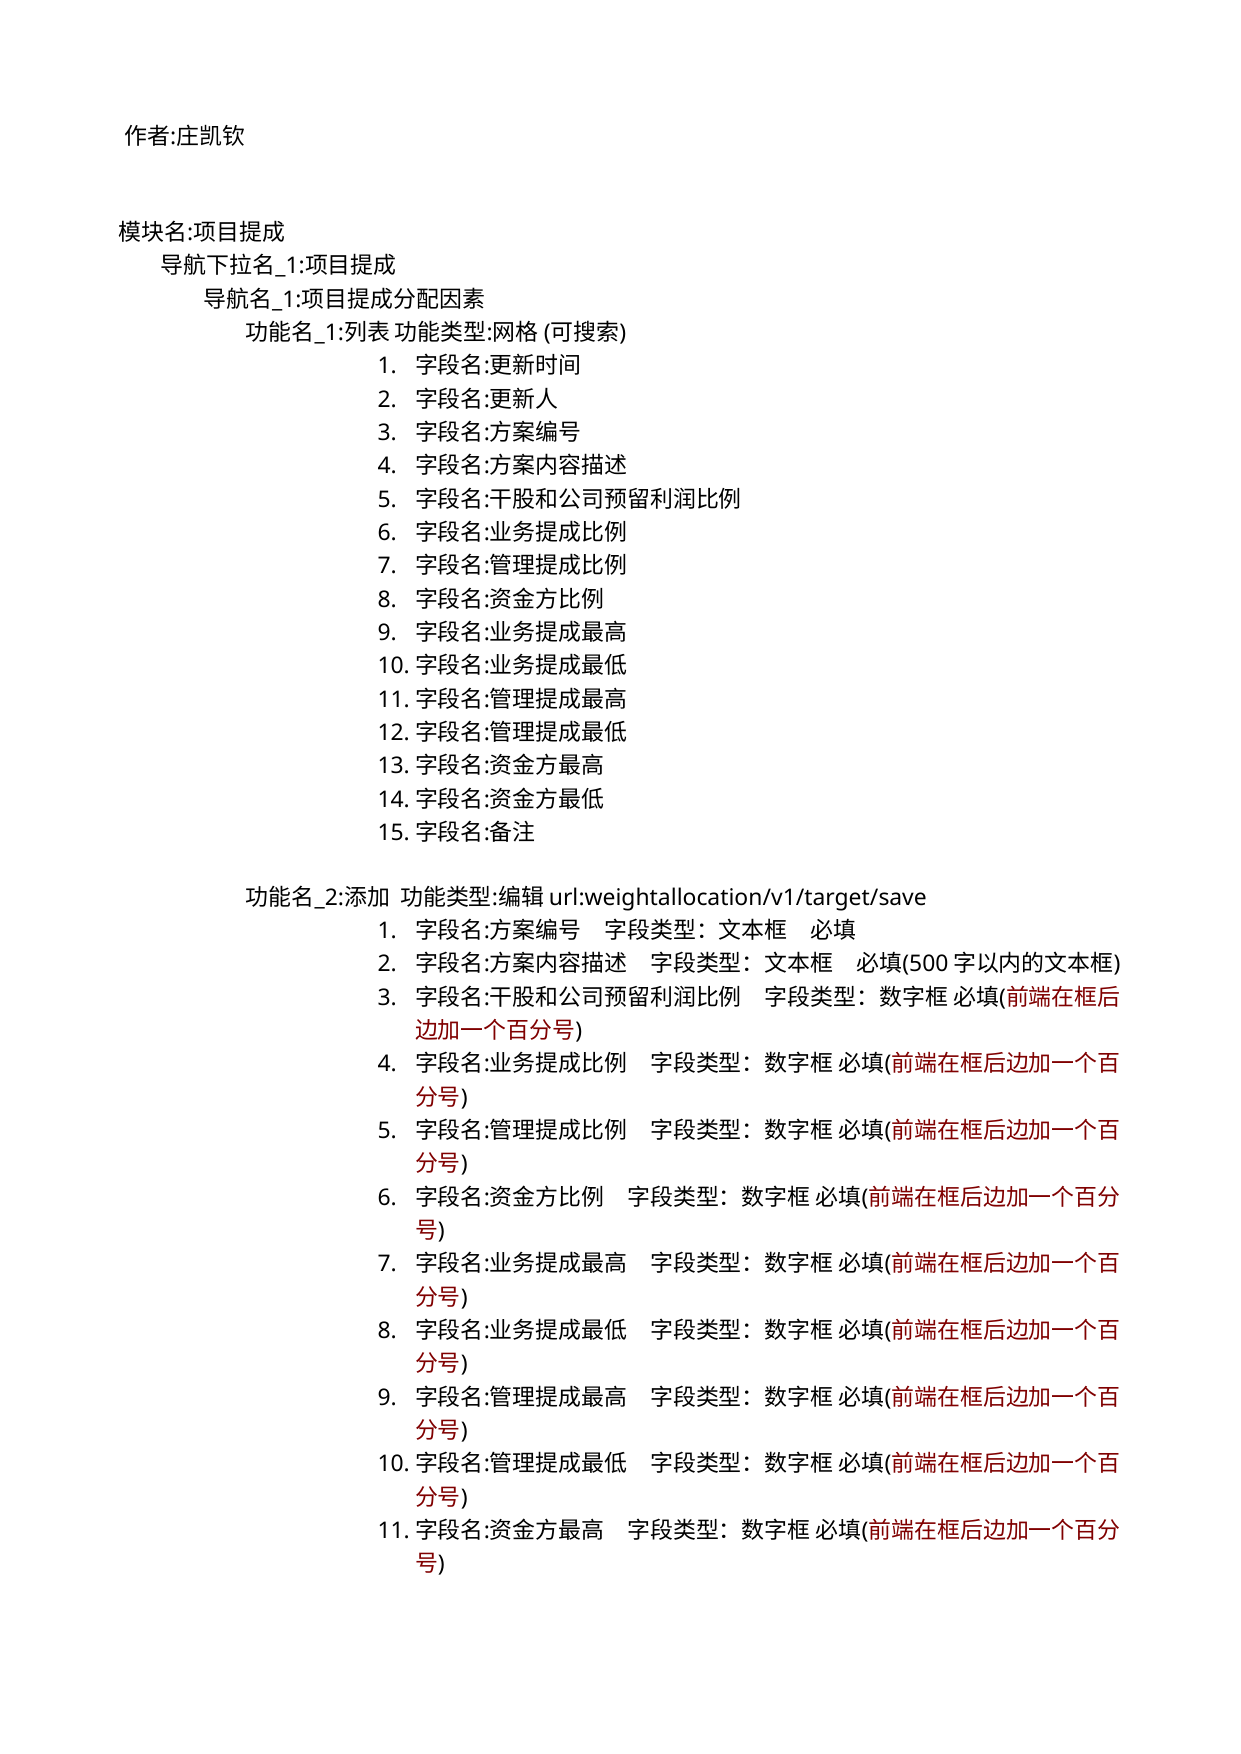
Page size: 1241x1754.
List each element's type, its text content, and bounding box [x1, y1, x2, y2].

list 字段名:方案内容描述 [377, 447, 1122, 481]
list 字段名:资金方最低 [377, 781, 1122, 814]
list 字段名:更新人 [377, 381, 1122, 414]
list 字段名:方案内容描述 字段类型：文本框 必填(500字以内的文本框) [377, 945, 1122, 978]
text 导航名_1:项目提成分配因素 [118, 281, 1122, 314]
list 字段名:干股和公司预留利润比例 [377, 481, 1122, 514]
list 字段名:方案编号 [377, 414, 1122, 447]
list 字段名:业务提成最高 [377, 614, 1122, 647]
list 字段名:业务提成最高 字段类型：数字框 必填(前端在框后边加一个百分号) [377, 1245, 1122, 1312]
list 字段名:干股和公司预留利润比例 字段类型：数字框 必填(前端在框后边加一个百分号) [377, 978, 1122, 1045]
text 作者:庄凯钦 [118, 118, 1122, 151]
list 字段名:管理提成最高 字段类型：数字框 必填(前端在框后边加一个百分号) [377, 1378, 1122, 1445]
text 功能名_1:列表 功能类型:网格 (可搜索) [118, 314, 1122, 347]
list 字段名:管理提成比例 字段类型：数字框 必填(前端在框后边加一个百分号) [377, 1112, 1122, 1178]
list 字段名:资金方最高 字段类型：数字框 必填(前端在框后边加一个百分号) [377, 1512, 1122, 1578]
list 字段名:更新时间 [377, 347, 1122, 381]
list 字段名:业务提成最低 [377, 647, 1122, 681]
list 字段名:管理提成比例 [377, 547, 1122, 581]
list 字段名:管理提成最低 [377, 714, 1122, 747]
text 模块名:项目提成 [118, 214, 1122, 247]
list 字段名:业务提成最低 字段类型：数字框 必填(前端在框后边加一个百分号) [377, 1312, 1122, 1378]
text 导航下拉名_1:项目提成 [118, 247, 1122, 281]
list 字段名:备注 [377, 814, 1122, 847]
list 字段名:资金方最高 [377, 747, 1122, 781]
list 字段名:资金方比例 字段类型：数字框 必填(前端在框后边加一个百分号) [377, 1178, 1122, 1245]
list 字段名:业务提成比例 字段类型：数字框 必填(前端在框后边加一个百分号) [377, 1045, 1122, 1112]
list 字段名:业务提成比例 [377, 514, 1122, 547]
list 字段名:方案编号 字段类型：文本框 必填 [377, 912, 1122, 945]
text 功能名_2:添加 功能类型:编辑 url:weightallocation/v1/target/save [118, 878, 1122, 912]
list 字段名:资金方比例 [377, 581, 1122, 614]
list 字段名:管理提成最低 字段类型：数字框 必填(前端在框后边加一个百分号) [377, 1445, 1122, 1512]
list 字段名:管理提成最高 [377, 681, 1122, 714]
